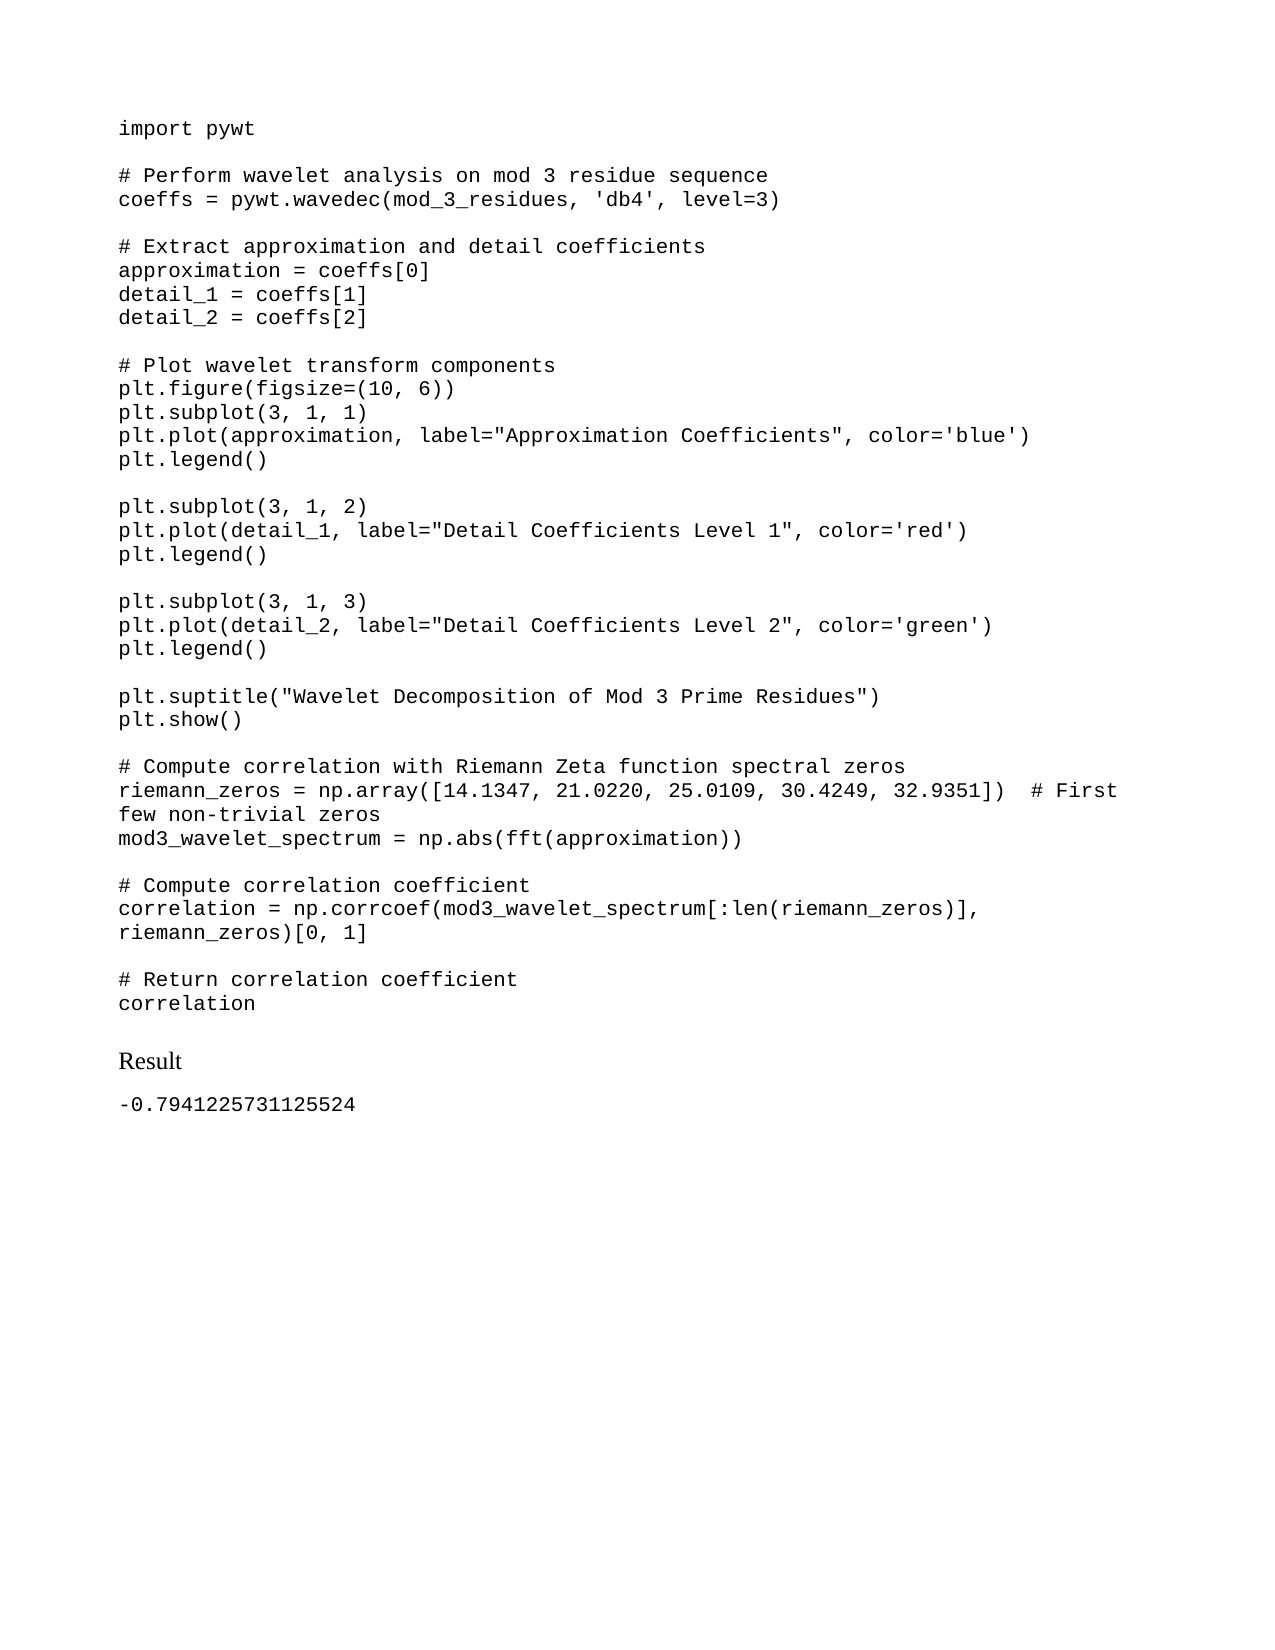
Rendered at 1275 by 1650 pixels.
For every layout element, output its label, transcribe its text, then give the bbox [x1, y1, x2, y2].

text mod3_wavelet_spectrum = np.abs(fft(approximation)) [118, 827, 1157, 851]
text # Compute correlation coefficient [118, 875, 1157, 898]
text coeffs = pywt.wavedec(mod_3_residues, 'db4', level=3) [118, 189, 1157, 213]
text plt.show() [118, 709, 1157, 733]
text # Extract approximation and detail coefficients [118, 236, 1157, 260]
text # Plot wavelet transform components [118, 354, 1157, 378]
text plt.suptitle("Wavelet Decomposition of Mod 3 Prime Residues") [118, 686, 1157, 709]
text -0.7941225731125524 [118, 1094, 1157, 1117]
text # Compute correlation with Riemann Zeta function spectral zeros [118, 757, 1157, 780]
text plt.plot(approximation, label="Approximation Coefficients", color='blue') [118, 426, 1157, 449]
text correlation = np.corrcoef(mod3_wavelet_spectrum[:len(riemann_zeros)], riemann_zeros)[0, 1] [118, 898, 1157, 946]
text correlation [118, 993, 1157, 1017]
text plt.legend() [118, 449, 1157, 473]
text plt.figure(figsize=(10, 6)) [118, 378, 1157, 402]
text plt.subplot(3, 1, 3) [118, 591, 1157, 615]
text plt.plot(detail_1, label="Detail Coefficients Level 1", color='red') [118, 520, 1157, 544]
text detail_1 = coeffs[1] [118, 284, 1157, 307]
text # Return correlation coefficient [118, 969, 1157, 993]
text Result [118, 1046, 1157, 1075]
text plt.subplot(3, 1, 2) [118, 496, 1157, 520]
text plt.plot(detail_2, label="Detail Coefficients Level 2", color='green') [118, 615, 1157, 638]
text plt.subplot(3, 1, 1) [118, 402, 1157, 426]
text plt.legend() [118, 544, 1157, 567]
text import pywt [118, 118, 1157, 142]
text approximation = coeffs[0] [118, 260, 1157, 284]
text riemann_zeros = np.array([14.1347, 21.0220, 25.0109, 30.4249, 32.9351]) # First few non-trivial zeros [118, 780, 1157, 827]
text plt.legend() [118, 638, 1157, 662]
text # Perform wavelet analysis on mod 3 residue sequence [118, 165, 1157, 189]
text detail_2 = coeffs[2] [118, 307, 1157, 331]
